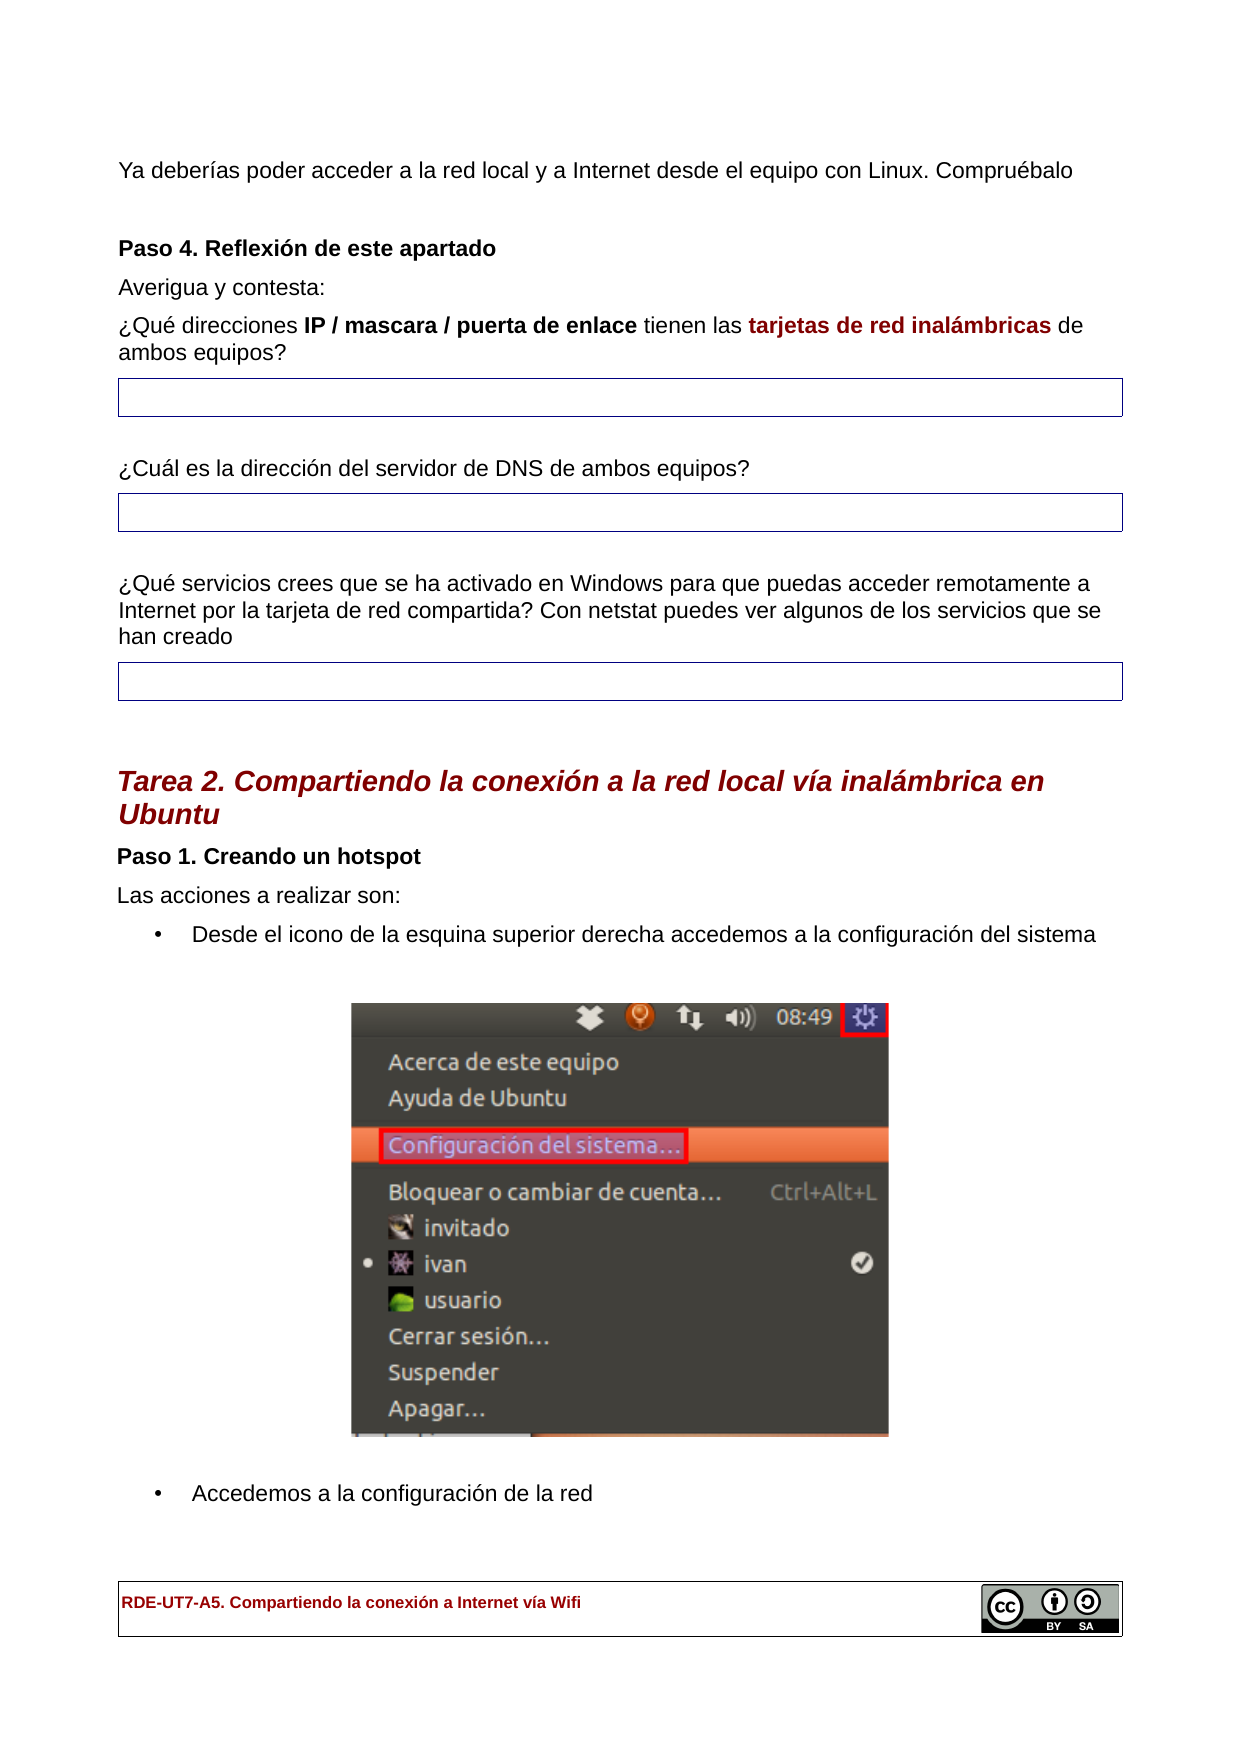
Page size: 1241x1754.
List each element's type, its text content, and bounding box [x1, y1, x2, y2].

text Paso 1. Creando un hotspot [117, 843, 1122, 869]
list Desde el icono de la esquina superior derecha accedemos a la configuración del sistema [154, 921, 1122, 947]
text Averigua y contesta: [118, 273, 1122, 300]
text Paso 4. Reflexión de este apartado [118, 235, 1122, 261]
text ¿Qué direcciones IP / mascara / puerta de enlace tienen las tarjetas de red inalámbricas de ambos equipos? [118, 312, 1122, 365]
subtitle Tarea 2. Compartiendo la conexión a la red local vía inalámbrica en Ubuntu [117, 764, 1122, 831]
text ¿Qué servicios crees que se ha activado en Windows para que puedas acceder remotamente a Internet por la tarjeta de red compartida? Con netstat puedes ver algunos de los servicios que se han creado [118, 570, 1122, 649]
picture [351, 1003, 889, 1437]
table_header [119, 494, 1122, 531]
picture [981, 1584, 1119, 1633]
text Las acciones a realizar son: [117, 882, 1122, 908]
text Ya deberías poder acceder a la red local y a Internet desde el equipo con Linux. Compruébalo [118, 157, 1122, 183]
text ¿Cuál es la dirección del servidor de DNS de ambos equipos? [118, 454, 1122, 481]
list Accedemos a la configuración de la red [154, 1480, 1122, 1506]
table_header [119, 663, 1122, 700]
table_header [119, 379, 1122, 416]
